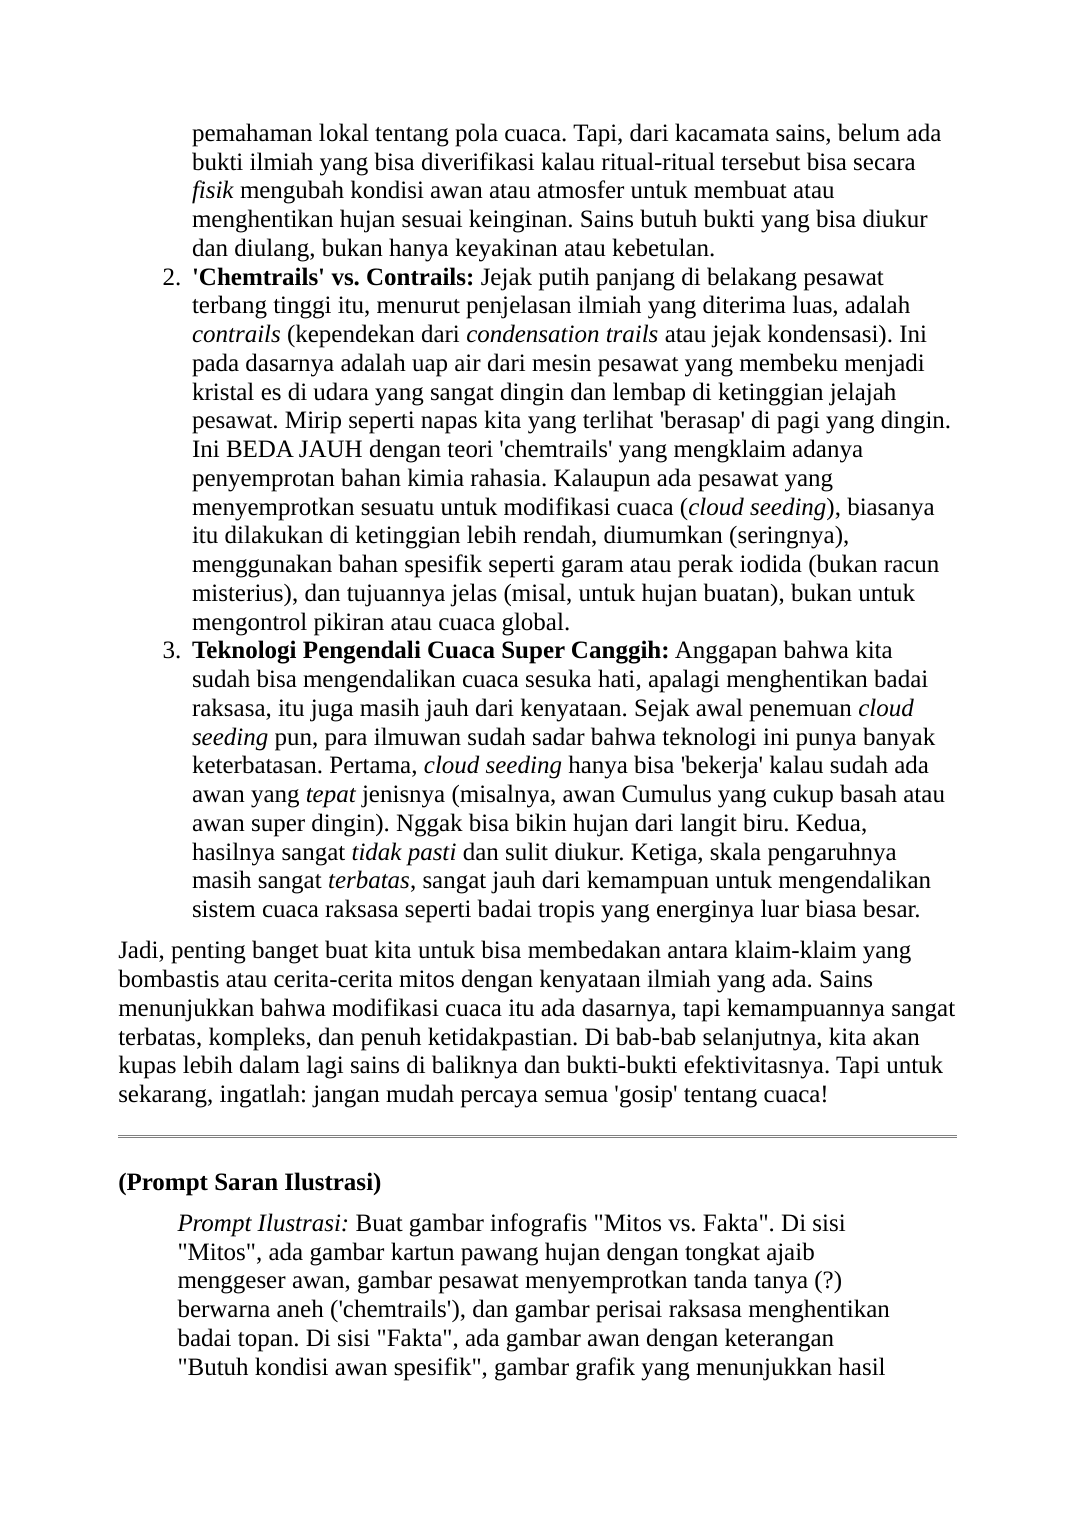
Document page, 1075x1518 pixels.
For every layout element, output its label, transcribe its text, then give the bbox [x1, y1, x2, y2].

text Jadi, penting banget buat kita untuk bisa membedakan antara klaim-klaim yang bombastis atau cerita-cerita mitos dengan kenyataan ilmiah yang ada. Sains menunjukkan bahwa modifikasi cuaca itu ada dasarnya, tapi kemampuannya sangat terbatas, kompleks, dan penuh ketidakpastian. Di bab-bab selanjutnya, kita akan kupas lebih dalam lagi sains di baliknya dan bukti-bukti efektivitasnya. Tapi untuk sekarang, ingatlah: jangan mudah percaya semua 'gosip' tentang cuaca! [118, 936, 957, 1108]
text Prompt Ilustrasi: Buat gambar infografis "Mitos vs. Fakta". Di sisi "Mitos", ada gambar kartun pawang hujan dengan tongkat ajaib menggeser awan, gambar pesawat menyemprotkan tanda tanya (?) berwarna aneh ('chemtrails'), dan gambar perisai raksasa menghentikan badai topan. Di sisi "Fakta", ada gambar awan dengan keterangan "Butuh kondisi awan spesifik", gambar grafik yang menunjukkan hasil [177, 1208, 898, 1381]
list Teknologi Pengendali Cuaca Super Canggih: Anggapan bahwa kita sudah bisa mengendalikan cuaca sesuka hati, apalagi menghentikan badai raksasa, itu juga masih jauh dari kenyataan. Sejak awal penemuan cloud seeding pun, para ilmuwan sudah sadar bahwa teknologi ini punya banyak keterbatasan. Pertama, cloud seeding hanya bisa 'bekerja' kalau sudah ada awan yang tepat jenisnya (misalnya, awan Cumulus yang cukup basah atau awan super dingin). Nggak bisa bikin hujan dari langit biru. Kedua, hasilnya sangat tidak pasti dan sulit diukur. Ketiga, skala pengaruhnya masih sangat terbatas, sangat jauh dari kemampuan untuk mengendalikan sistem cuaca raksasa seperti badai tropis yang energinya luar biasa besar. [162, 636, 957, 923]
list 'Chemtrails' vs. Contrails: Jejak putih panjang di belakang pesawat terbang tinggi itu, menurut penjelasan ilmiah yang diterima luas, adalah contrails (kependekan dari condensation trails atau jejak kondensasi). Ini pada dasarnya adalah uap air dari mesin pesawat yang membeku menjadi kristal es di udara yang sangat dingin dan lembap di ketinggian jelajah pesawat. Mirip seperti napas kita yang terlihat 'berasap' di pagi yang dingin. Ini BEDA JAUH dengan teori 'chemtrails' yang mengklaim adanya penyemprotan bahan kimia rahasia. Kalaupun ada pesawat yang menyemprotkan sesuatu untuk modifikasi cuaca (cloud seeding), biasanya itu dilakukan di ketinggian lebih rendah, diumumkan (seringnya), menggunakan bahan spesifik seperti garam atau perak iodida (bukan racun misterius), dan tujuannya jelas (misal, untuk hujan buatan), bukan untuk mengontrol pikiran atau cuaca global. [162, 262, 957, 636]
text (Prompt Saran Ilustrasi) [118, 1167, 957, 1196]
list pemahaman lokal tentang pola cuaca. Tapi, dari kacamata sains, belum ada bukti ilmiah yang bisa diverifikasi kalau ritual-ritual tersebut bisa secara fisik mengubah kondisi awan atau atmosfer untuk membuat atau menghentikan hujan sesuai keinginan. Sains butuh bukti yang bisa diukur dan diulang, bukan hanya keyakinan atau kebetulan. [162, 118, 957, 262]
